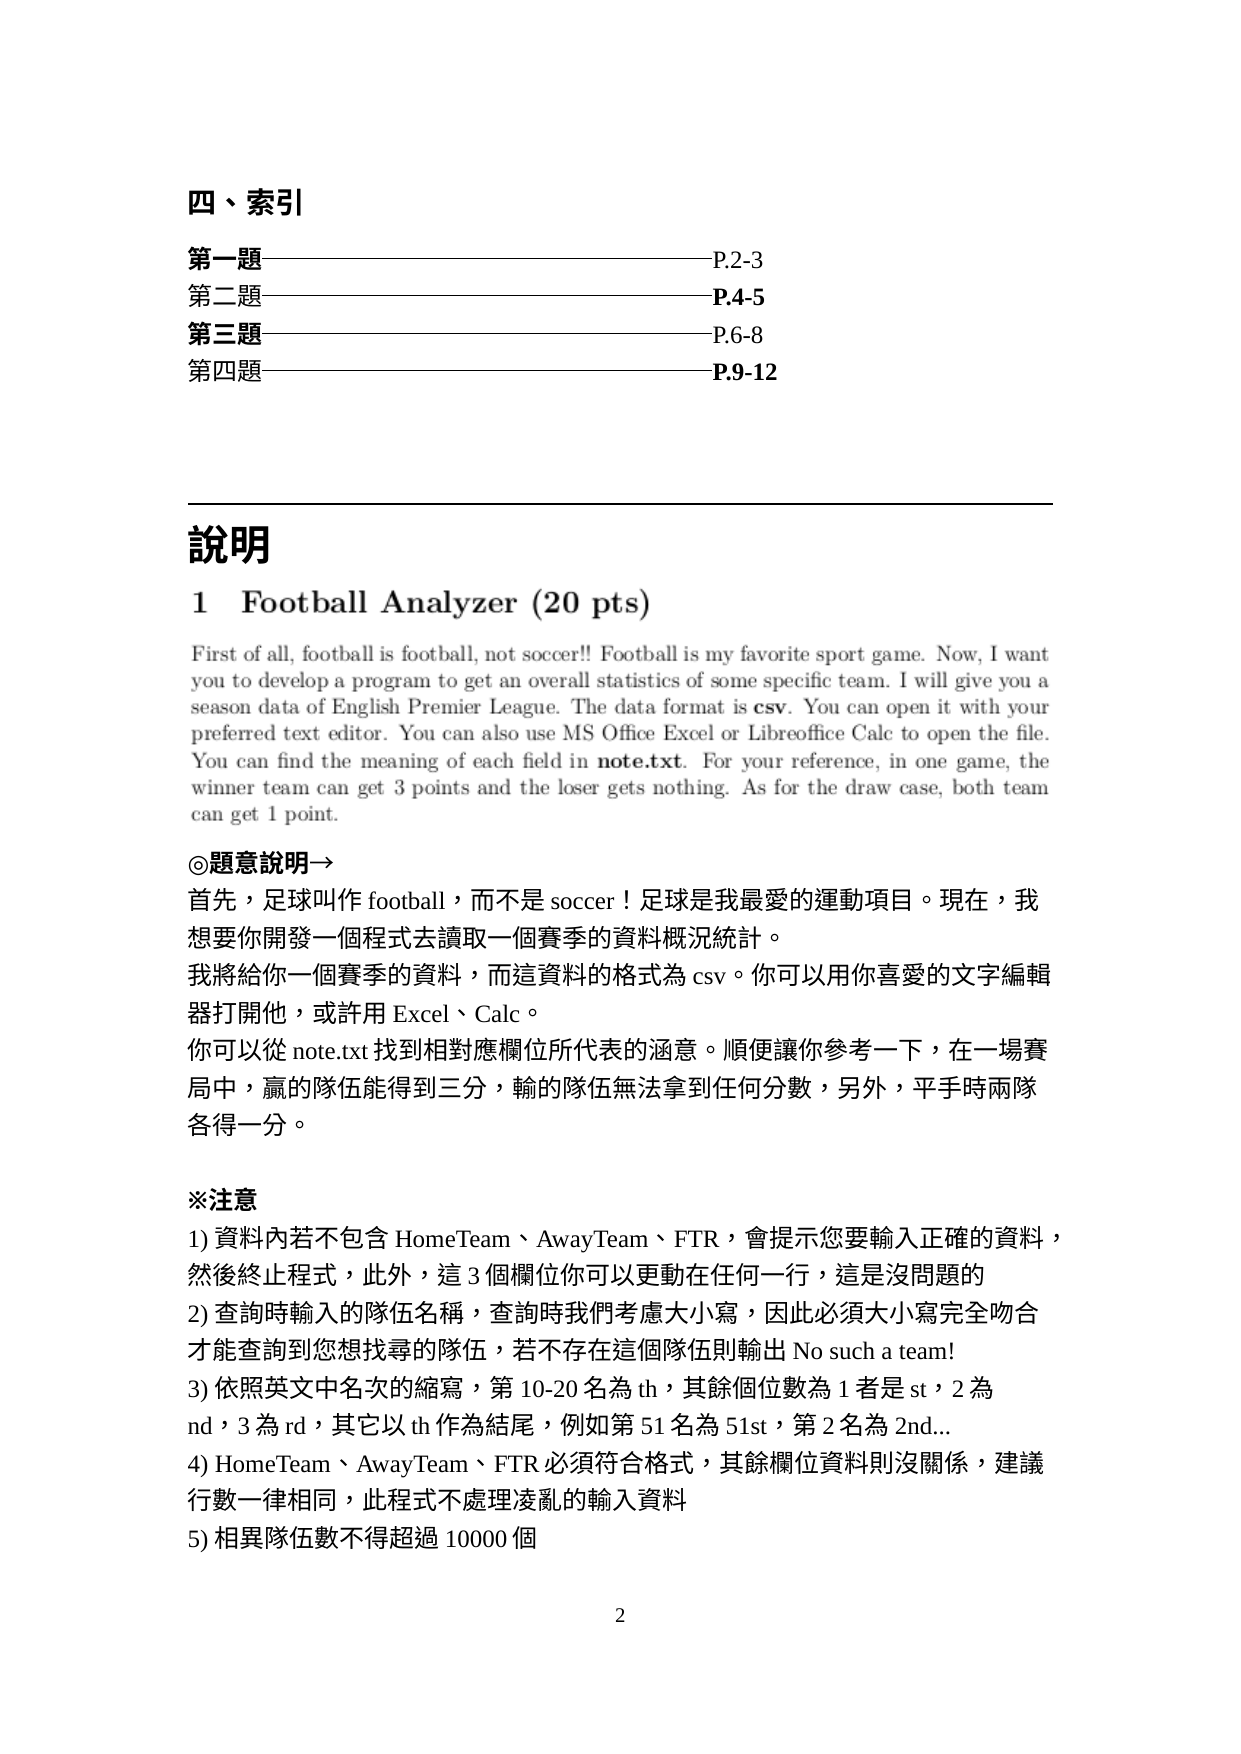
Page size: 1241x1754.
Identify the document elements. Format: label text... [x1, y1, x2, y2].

text 首先，足球叫作football，而不是soccer！足球是我最愛的運動項目。現在，我想要你開發一個程式去讀取一個賽季的資料概況統計。 [187, 880, 1053, 955]
text ※注意 [187, 1180, 1053, 1217]
text ◎題意說明→ [187, 834, 1053, 880]
text 3) 依照英文中名次的縮寫，第10-20名為th，其餘個位數為1者是st，2為nd，3為rd，其它以th作為結尾，例如第51名為51st，第2名為2nd... [187, 1367, 1053, 1442]
picture [187, 580, 1053, 834]
text 1) 資料內若不包含HomeTeam、AwayTeam、FTR，會提示您要輸入正確的資料，然後終止程式，此外，這3個欄位你可以更動在任何一行，這是沒問題的 [187, 1217, 1053, 1292]
text 2) 查詢時輸入的隊伍名稱，查詢時我們考慮大小寫，因此必須大小寫完全吻合才能查詢到您想找尋的隊伍，若不存在這個隊伍則輸出No such a team! [187, 1292, 1053, 1367]
text 你可以從note.txt找到相對應欄位所代表的涵意。順便讓你參考一下，在一場賽局中，贏的隊伍能得到三分，輸的隊伍無法拿到任何分數，另外，平手時兩隊各得一分。 [187, 1030, 1053, 1142]
text 第三題──────────────────P.6-8 [187, 314, 1053, 351]
text 第二題──────────────────P.4-5 [187, 276, 1053, 314]
text 4) HomeTeam、AwayTeam、FTR必須符合格式，其餘欄位資料則沒關係，建議行數一律相同，此程式不處理凌亂的輸入資料 [187, 1442, 1053, 1517]
text 第一題──────────────────P.2-3 [187, 239, 1053, 276]
text 5) 相異隊伍數不得超過10000個 [187, 1517, 1053, 1555]
text 說明 [187, 505, 1053, 580]
text 第四題──────────────────P.9-12 [187, 351, 1053, 389]
text 我將給你一個賽季的資料，而這資料的格式為csv。你可以用你喜愛的文字編輯器打開他，或許用Excel、Calc。 [187, 955, 1053, 1030]
text 四、索引 [187, 164, 1053, 239]
